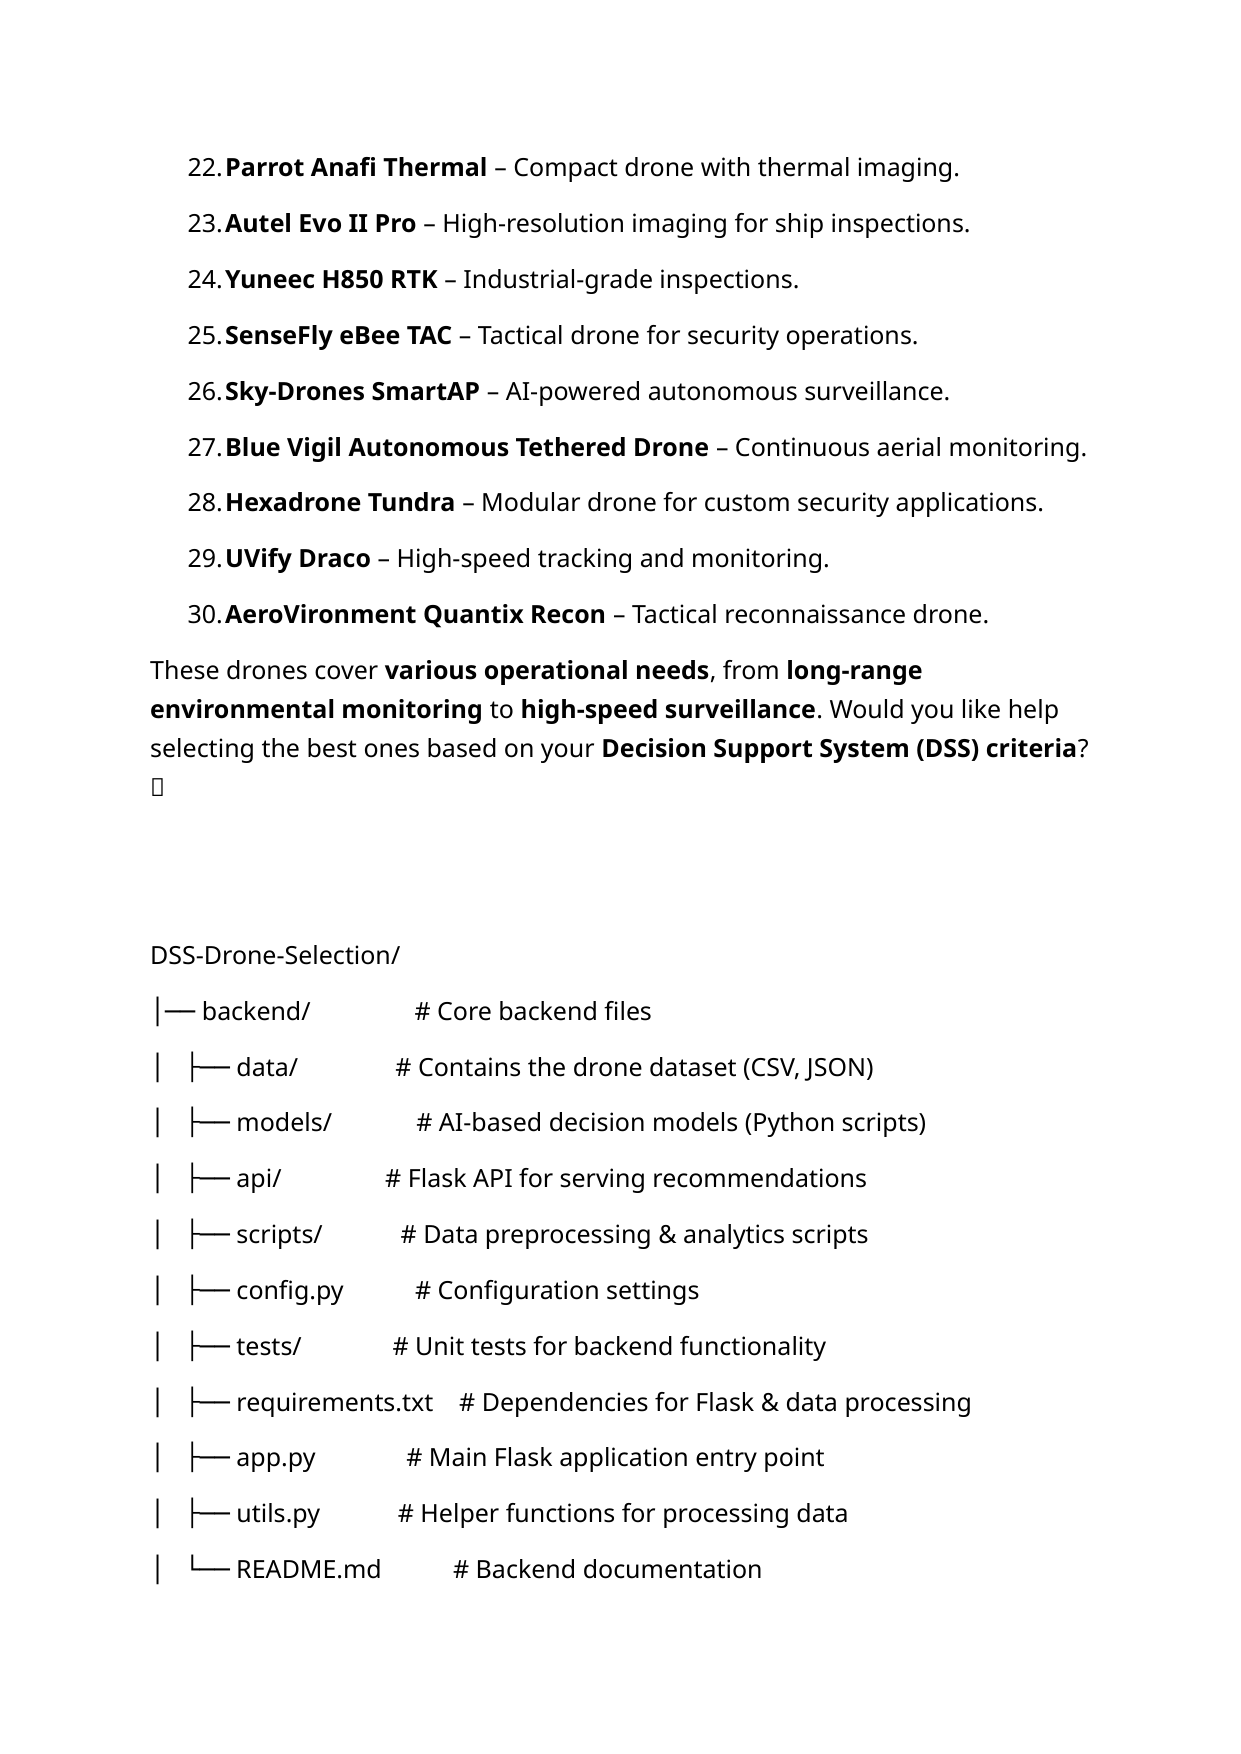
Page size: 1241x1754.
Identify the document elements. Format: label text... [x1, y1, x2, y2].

list Blue Vigil Autonomous Tethered Drone – Continuous aerial monitoring. [187, 429, 1090, 463]
text │ ├── tests/ # Unit tests for backend functionality [150, 1328, 1090, 1362]
list Autel Evo II Pro – High-resolution imaging for ship inspections. [187, 206, 1090, 240]
text │ ├── api/ # Flask API for serving recommendations [150, 1161, 1090, 1195]
list Sky-Drones SmartAP – AI-powered autonomous surveillance. [187, 373, 1090, 407]
text │ ├── config.py # Configuration settings [150, 1272, 1090, 1307]
list Yuneec H850 RTK – Industrial-grade inspections. [187, 262, 1090, 296]
text │ ├── data/ # Contains the drone dataset (CSV, JSON) [150, 1049, 1090, 1083]
list SenseFly eBee TAC – Tactical drone for security operations. [187, 317, 1090, 352]
text │ ├── models/ # AI-based decision models (Python scripts) [150, 1105, 1090, 1139]
text These drones cover various operational needs, from long-range environmental monitoring to high-speed surveillance. Would you like help selecting the best ones based on your Decision Support System (DSS) criteria? 🚀 [150, 652, 1090, 804]
text │── backend/ # Core backend files [150, 993, 1090, 1027]
list Parrot Anafi Thermal – Compact drone with thermal imaging. [187, 150, 1090, 184]
text │ └── README.md # Backend documentation [150, 1552, 1090, 1586]
list Hexadrone Tundra – Modular drone for custom security applications. [187, 485, 1090, 519]
text │ ├── requirements.txt # Dependencies for Flask & data processing [150, 1384, 1090, 1418]
text │ ├── app.py # Main Flask application entry point [150, 1440, 1090, 1474]
text │ ├── utils.py # Helper functions for processing data [150, 1496, 1090, 1530]
text │ ├── scripts/ # Data preprocessing & analytics scripts [150, 1217, 1090, 1251]
list AeroVironment Quantix Recon – Tactical reconnaissance drone. [187, 597, 1090, 631]
text DSS-Drone-Selection/ [150, 937, 1090, 972]
list UVify Draco – High-speed tracking and monitoring. [187, 541, 1090, 575]
